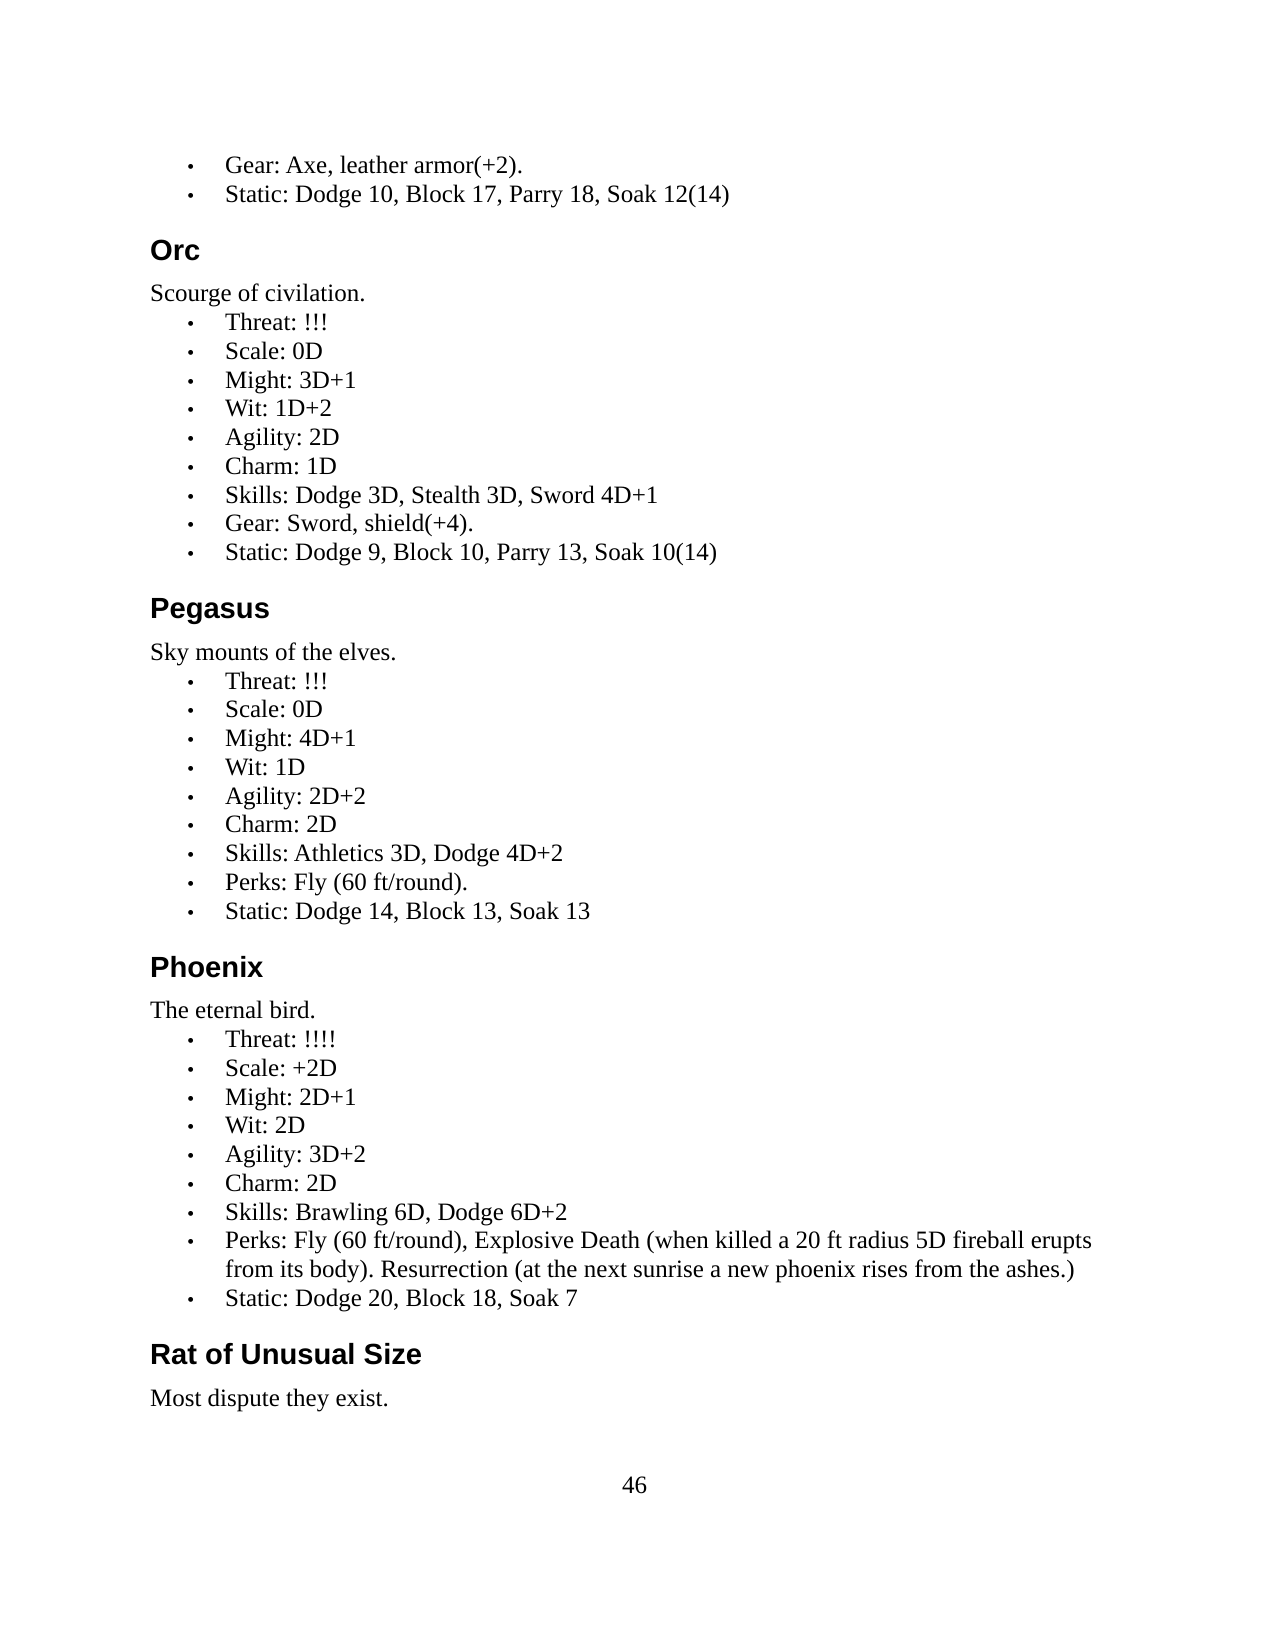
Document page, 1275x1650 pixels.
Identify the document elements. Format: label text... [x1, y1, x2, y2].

list Skills: Athletics 3D, Dodge 4D+2 [187, 838, 1125, 867]
subtitle Rat of Unusual Size [150, 1337, 1125, 1370]
list Gear: Axe, leather armor(+2). [187, 150, 1125, 179]
text Scourge of civilation. [150, 278, 1125, 307]
list Static: Dodge 10, Block 17, Parry 18, Soak 12(14) [187, 179, 1125, 207]
list Threat: !!! [187, 307, 1125, 336]
list Might: 2D+1 [187, 1082, 1125, 1111]
list Wit: 2D [187, 1111, 1125, 1139]
list Agility: 2D+2 [187, 781, 1125, 809]
list Static: Dodge 20, Block 18, Soak 7 [187, 1283, 1125, 1312]
list Static: Dodge 14, Block 13, Soak 13 [187, 896, 1125, 924]
text Sky mounts of the elves. [150, 637, 1125, 666]
list Charm: 1D [187, 451, 1125, 480]
list Might: 3D+1 [187, 365, 1125, 393]
text The eternal bird. [150, 996, 1125, 1024]
list Static: Dodge 9, Block 10, Parry 13, Soak 10(14) [187, 537, 1125, 566]
list Charm: 2D [187, 809, 1125, 838]
list Scale: 0D [187, 336, 1125, 365]
subtitle Pegasus [150, 591, 1125, 624]
list Gear: Sword, shield(+4). [187, 508, 1125, 537]
list Scale: +2D [187, 1053, 1125, 1082]
list Wit: 1D+2 [187, 393, 1125, 422]
subtitle Phoenix [150, 949, 1125, 983]
subtitle Orc [150, 232, 1125, 266]
list Agility: 2D [187, 422, 1125, 451]
list Agility: 3D+2 [187, 1139, 1125, 1168]
list Charm: 2D [187, 1168, 1125, 1197]
text Most dispute they exist. [150, 1383, 1125, 1412]
list Skills: Brawling 6D, Dodge 6D+2 [187, 1197, 1125, 1226]
list Perks: Fly (60 ft/round). [187, 867, 1125, 896]
list Wit: 1D [187, 752, 1125, 781]
list Perks: Fly (60 ft/round), Explosive Death (when killed a 20 ft radius 5D fireball erupts from its body). Resurrection (at the next sunrise a new phoenix rises from the ashes.) [187, 1226, 1125, 1283]
list Scale: 0D [187, 694, 1125, 723]
list Threat: !!!! [187, 1024, 1125, 1053]
list Might: 4D+1 [187, 723, 1125, 752]
list Skills: Dodge 3D, Stealth 3D, Sword 4D+1 [187, 480, 1125, 508]
list Threat: !!! [187, 666, 1125, 694]
